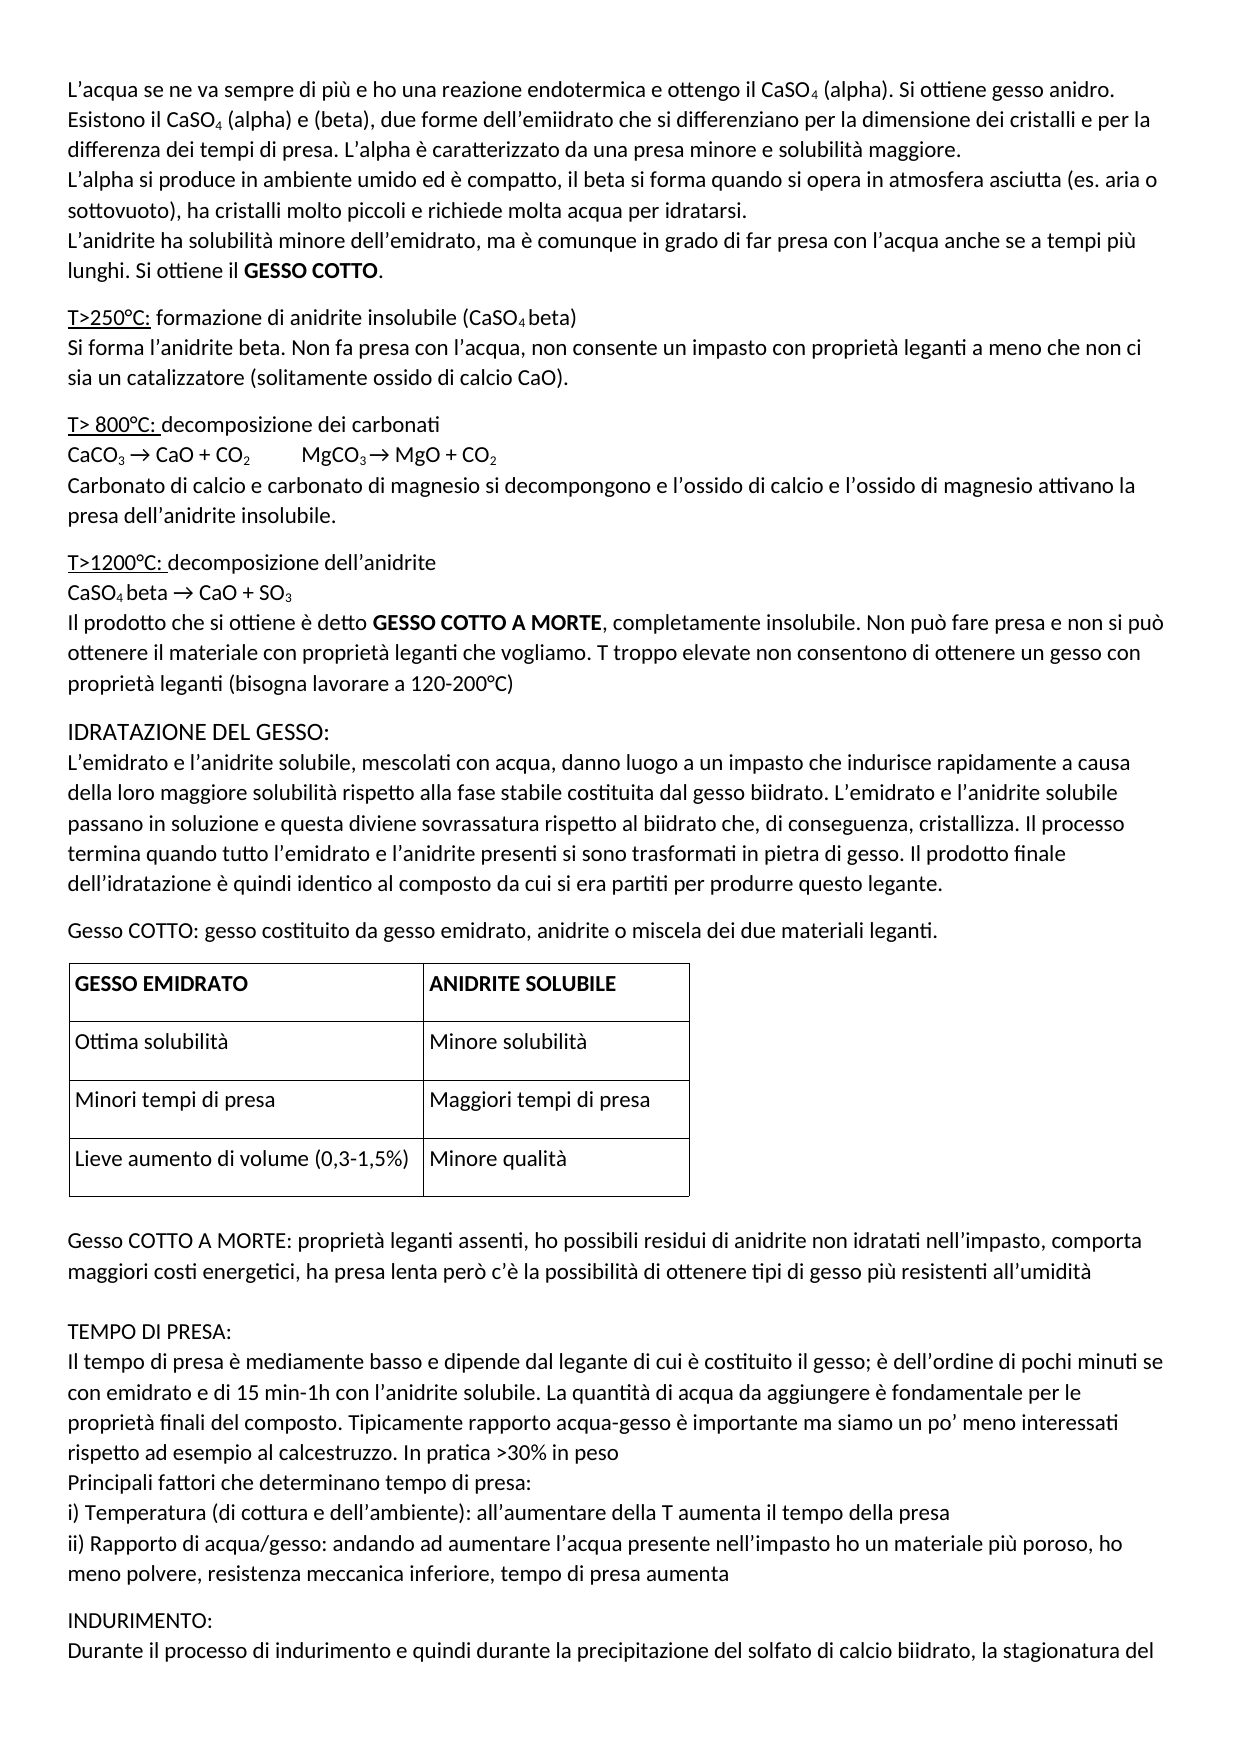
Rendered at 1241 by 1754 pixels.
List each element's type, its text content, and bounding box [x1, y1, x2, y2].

table_cell Minori tempi di presa [70, 1081, 423, 1138]
table_cell Lieve aumento di volume (0,3-1,5%) [70, 1139, 423, 1196]
text Gesso COTTO A MORTE: proprietà leganti assenti, ho possibili residui di anidrite non idratati nell’impasto, comporta maggiori costi energetici, ha presa lenta però c’è la possibilità di ottenere tipi di gesso più resistenti all’umidità TEMPO DI PRESA: Il tempo di presa è mediamente basso e dipende dal legante di cui è costituito il gesso; è dell’ordine di pochi minuti se con emidrato e di 15 min-1h con l’anidrite solubile. La quantità di acqua da aggiungere è fondamentale per le proprietà finali del composto. Tipicamente rapporto acqua-gesso è importante ma siamo un po’ meno interessati rispetto ad esempio al calcestruzzo. In pratica >30% in peso Principali fattori che determinano tempo di presa: i) Temperatura (di cottura e dell’ambiente): all’aumentare della T aumenta il tempo della presa ii) Rapporto di acqua/gesso: andando ad aumentare l’acqua presente nell’impasto ho un materiale più poroso, ho meno polvere, resistenza meccanica inferiore, tempo di presa aumenta [67, 1196, 1165, 1587]
table_cell Minore qualità [424, 1139, 689, 1196]
text Gesso COTTO: gesso costituito da gesso emidrato, anidrite o miscela dei due materiali leganti. [67, 916, 1165, 944]
table_cell Ottima solubilità [70, 1022, 423, 1079]
text T>1200°C: decomposizione dell’anidrite CaSO4 beta → CaO + SO3 Il prodotto che si ottiene è detto GESSO COTTO A MORTE, completamente insolubile. Non può fare presa e non si può ottenere il materiale con proprietà leganti che vogliamo. T troppo elevate non consentono di ottenere un gesso con proprietà leganti (bisogna lavorare a 120-200°C) [67, 548, 1165, 697]
text T>250°C: formazione di anidrite insolubile (CaSO4 beta) Si forma l’anidrite beta. Non fa presa con l’acqua, non consente un impasto con proprietà leganti a meno che non ci sia un catalizzatore (solitamente ossido di calcio CaO). [67, 303, 1165, 392]
text INDURIMENTO: Durante il processo di indurimento e quindi durante la precipitazione del solfato di calcio biidrato, la stagionatura del [67, 1606, 1165, 1664]
table_cell Maggiori tempi di presa [424, 1081, 689, 1138]
table_header ANIDRITE SOLUBILE [424, 964, 689, 1021]
text IDRATAZIONE DEL GESSO: L’emidrato e l’anidrite solubile, mescolati con acqua, danno luogo a un impasto che indurisce rapidamente a causa della loro maggiore solubilità rispetto alla fase stabile costituita dal gesso biidrato. L’emidrato e l’anidrite solubile passano in soluzione e questa diviene sovrassatura rispetto al biidrato che, di conseguenza, cristallizza. Il processo termina quando tutto l’emidrato e l’anidrite presenti si sono trasformati in pietra di gesso. Il prodotto finale dell’idratazione è quindi identico al composto da cui si era partiti per produrre questo legante. [67, 716, 1165, 897]
table_header GESSO EMIDRATO [70, 964, 423, 1021]
text L’acqua se ne va sempre di più e ho una reazione endotermica e ottengo il CaSO4 (alpha). Si ottiene gesso anidro. Esistono il CaSO4 (alpha) e (beta), due forme dell’emiidrato che si differenziano per la dimensione dei cristalli e per la differenza dei tempi di presa. L’alpha è caratterizzato da una presa minore e solubilità maggiore. L’alpha si produce in ambiente umido ed è compatto, il beta si forma quando si opera in atmosfera asciutta (es. aria o sottovuoto), ha cristalli molto piccoli e richiede molta acqua per idratarsi. L’anidrite ha solubilità minore dell’emidrato, ma è comunque in grado di far presa con l’acqua anche se a tempi più lunghi. Si ottiene il GESSO COTTO. [67, 75, 1165, 284]
text T> 800°C: decomposizione dei carbonati CaCO3 → CaO + CO2 MgCO3 → MgO + CO2 Carbonato di calcio e carbonato di magnesio si decompongono e l’ossido di calcio e l’ossido di magnesio attivano la presa dell’anidrite insolubile. [67, 410, 1165, 529]
table_cell Minore solubilità [424, 1022, 689, 1079]
